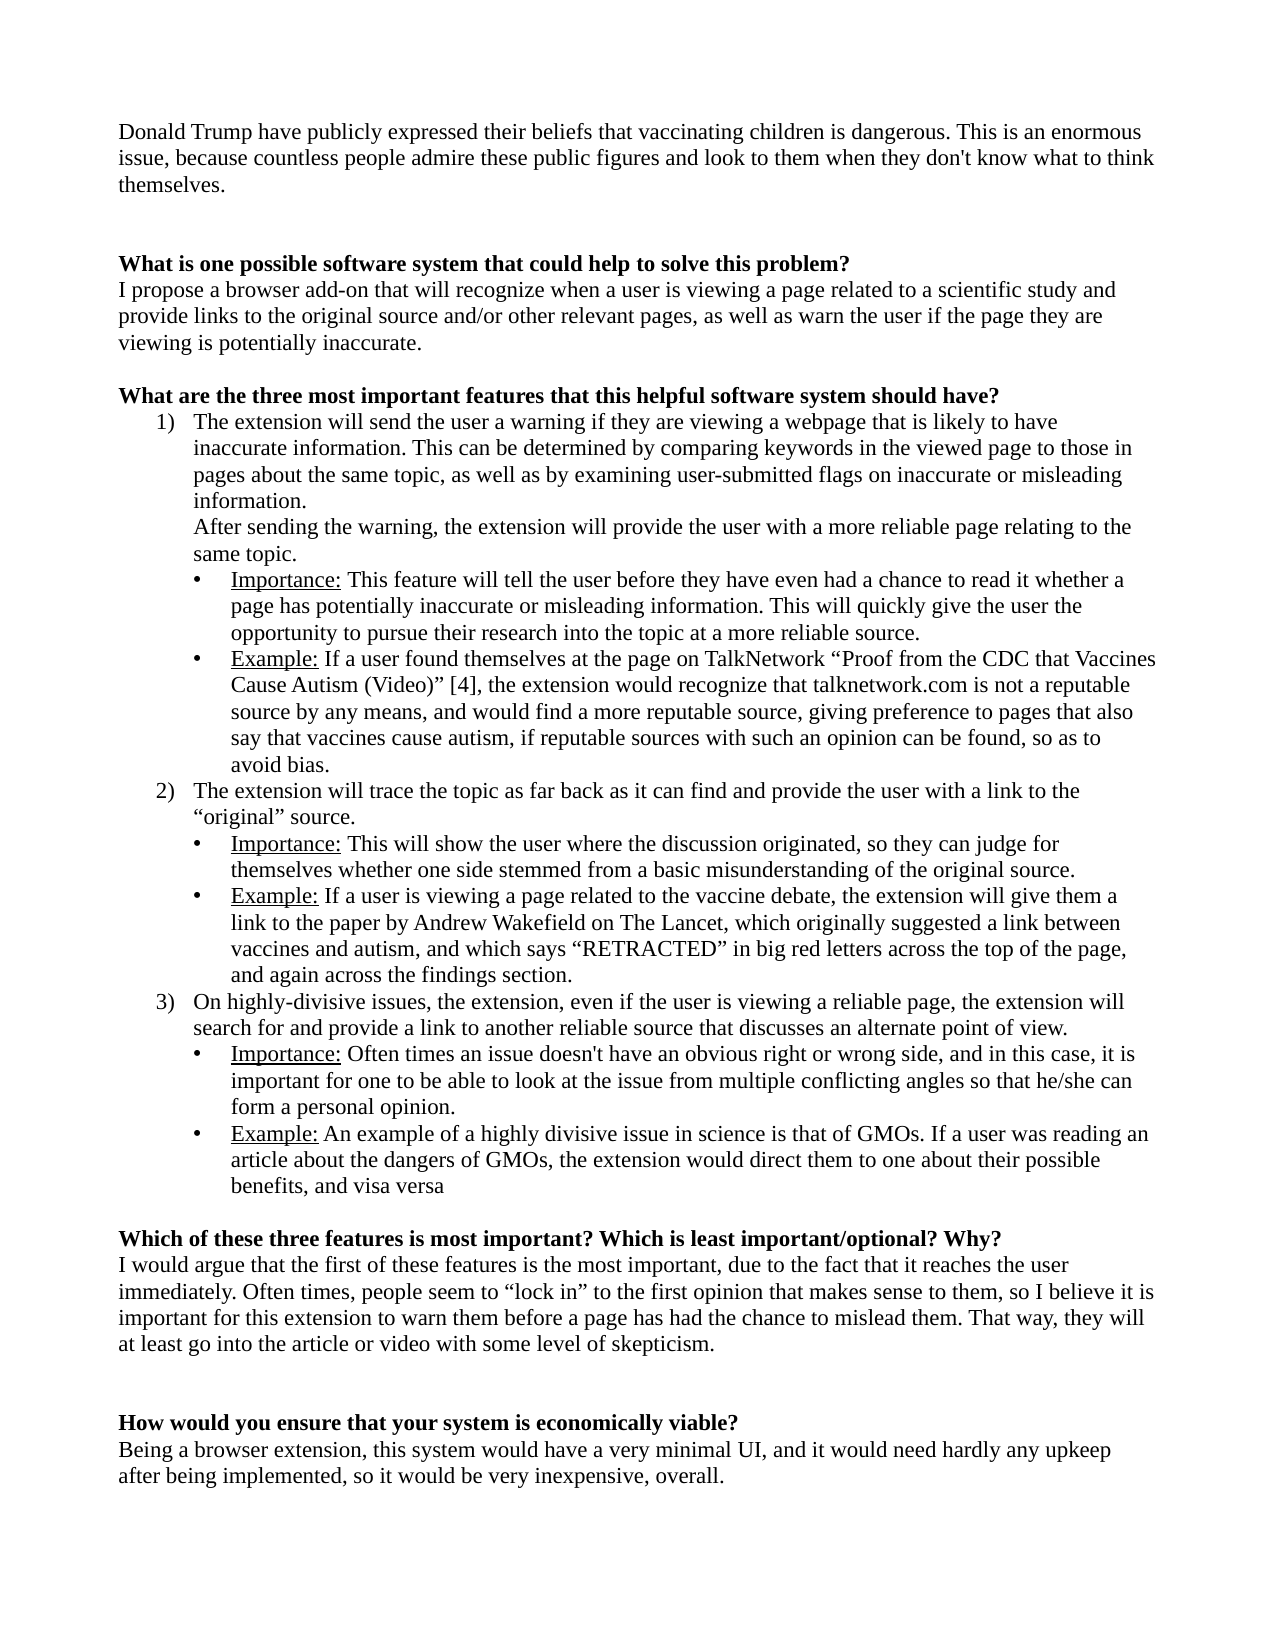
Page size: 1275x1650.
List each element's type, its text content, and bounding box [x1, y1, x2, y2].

list Example: If a user is viewing a page related to the vaccine debate, the extension will give them a link to the paper by Andrew Wakefield on The Lancet, which originally suggested a link between vaccines and autism, and which says “RETRACTED” in big red letters across the top of the page, and again across the findings section. [193, 882, 1157, 988]
text Donald Trump have publicly expressed their beliefs that vaccinating children is dangerous. This is an enormous issue, because countless people admire these public figures and look to them when they don't know what to think themselves. [118, 118, 1157, 197]
text What are the three most important features that this helpful software system should have? [118, 382, 1157, 408]
text Being a browser extension, this system would have a very minimal UI, and it would need hardly any upkeep after being implemented, so it would be very inexpensive, overall. [118, 1436, 1157, 1488]
list The extension will trace the topic as far back as it can find and provide the user with a link to the “original” source. [156, 777, 1157, 830]
list The extension will send the user a warning if they are viewing a webpage that is likely to have inaccurate information. This can be determined by comparing keywords in the viewed page to those in pages about the same topic, as well as by examining user-submitted flags on inaccurate or misleading information. [156, 408, 1157, 513]
list After sending the warning, the extension will provide the user with a more reliable page relating to the same topic. [156, 513, 1157, 566]
list Example: If a user found themselves at the page on TalkNetwork “Proof from the CDC that Vaccines Cause Autism (Video)” [4], the extension would recognize that talknetwork.com is not a reputable source by any means, and would find a more reputable source, giving preference to pages that also say that vaccines cause autism, if reputable sources with such an opinion can be found, so as to avoid bias. [193, 645, 1157, 777]
text I propose a browser add-on that will recognize when a user is viewing a page related to a scientific study and provide links to the original source and/or other relevant pages, as well as warn the user if the page they are viewing is potentially inaccurate. [118, 276, 1157, 355]
text I would argue that the first of these features is the most important, due to the fact that it reaches the user immediately. Often times, people seem to “lock in” to the first opinion that makes sense to them, so I believe it is important for this extension to warn them before a page has had the chance to mislead them. That way, they will at least go into the article or video with some level of skepticism. [118, 1251, 1157, 1357]
list On highly-divisive issues, the extension, even if the user is viewing a reliable page, the extension will search for and provide a link to another reliable source that discusses an alternate point of view. [156, 988, 1157, 1041]
list Importance: Often times an issue doesn't have an obvious right or wrong side, and in this case, it is important for one to be able to look at the issue from multiple conflicting angles so that he/she can form a personal opinion. [193, 1041, 1157, 1119]
list Importance: This will show the user where the discussion originated, so they can judge for themselves whether one side stemmed from a basic misunderstanding of the original source. [193, 830, 1157, 882]
list Importance: This feature will tell the user before they have even had a chance to read it whether a page has potentially inaccurate or misleading information. This will quickly give the user the opportunity to pursue their research into the topic at a more reliable source. [193, 566, 1157, 645]
list Example: An example of a highly divisive issue in science is that of GMOs. If a user was reading an article about the dangers of GMOs, the extension would direct them to one about their possible benefits, and visa versa [193, 1119, 1157, 1199]
text How would you ensure that your system is economically viable? [118, 1409, 1157, 1436]
text Which of these three features is most important? Which is least important/optional? Why? [118, 1225, 1157, 1251]
text What is one possible software system that could help to solve this problem? [118, 250, 1157, 276]
